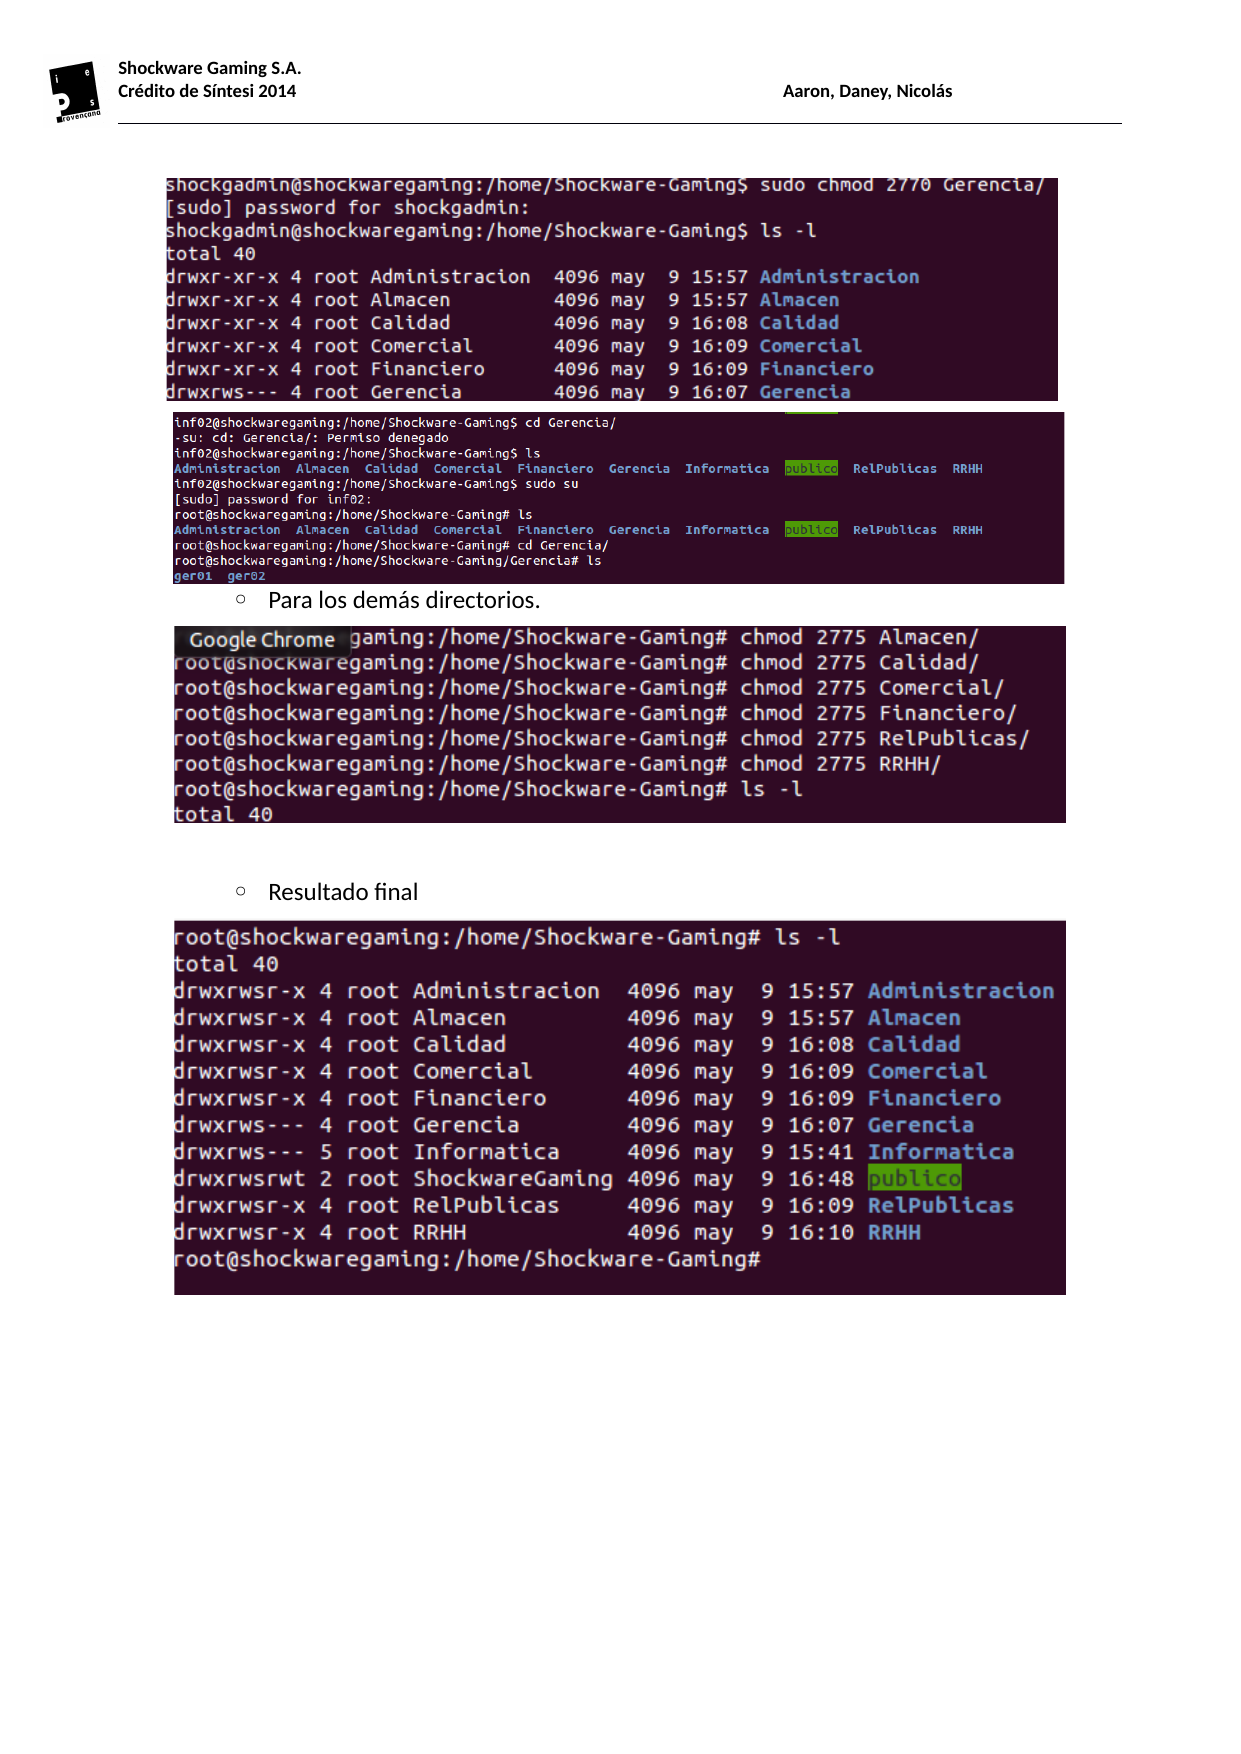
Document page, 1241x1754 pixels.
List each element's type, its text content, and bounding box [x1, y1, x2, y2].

picture [166, 178, 1058, 401]
picture [174, 918, 1066, 1295]
list Para los demás directorios. [231, 169, 1122, 614]
picture [174, 626, 1066, 823]
list Resultado final [231, 877, 1122, 907]
picture [173, 412, 1065, 584]
picture [43, 54, 110, 128]
